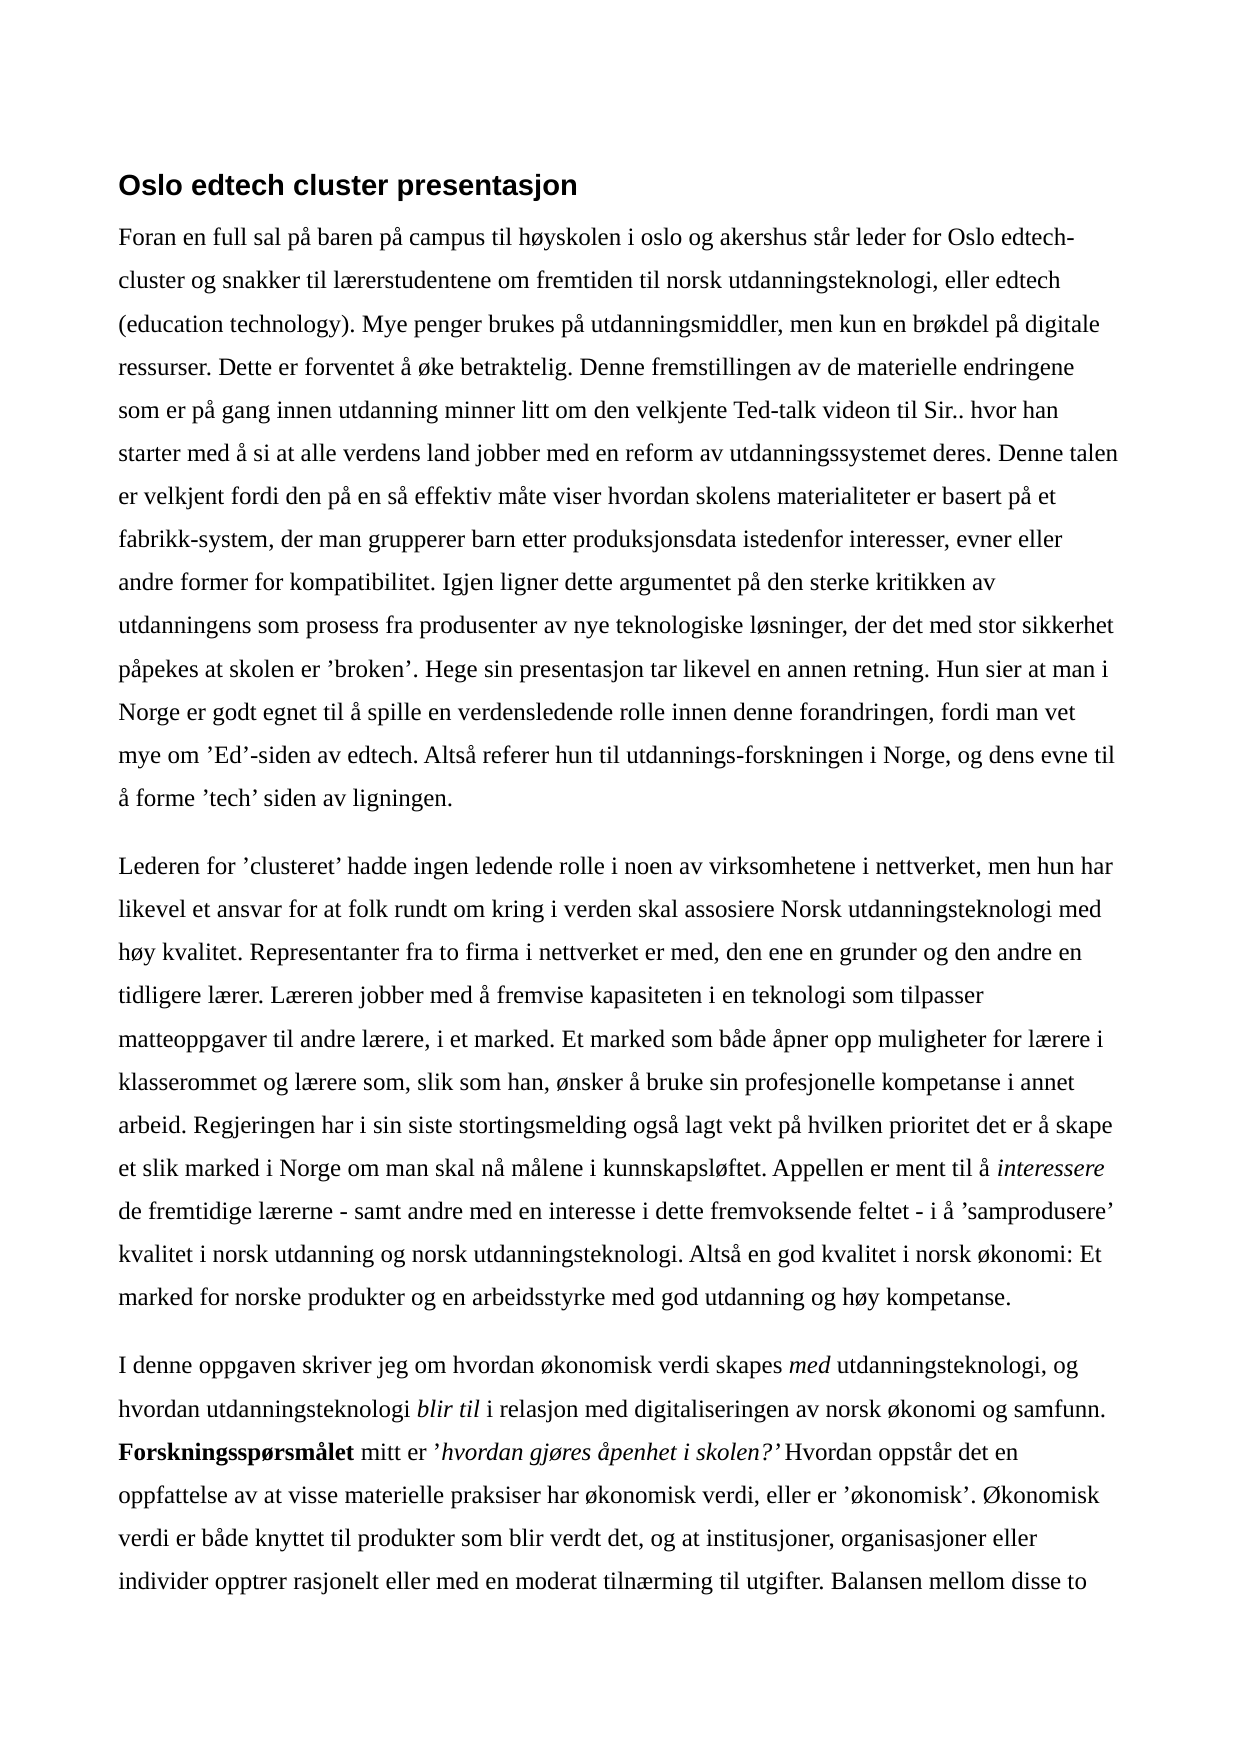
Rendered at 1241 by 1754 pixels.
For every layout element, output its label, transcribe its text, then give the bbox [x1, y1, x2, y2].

text Foran en full sal på baren på campus til høyskolen i oslo og akershus står leder for Oslo edtech-cluster og snakker til lærerstudentene om fremtiden til norsk utdanningsteknologi, eller edtech (education technology). Mye penger brukes på utdanningsmiddler, men kun en brøkdel på digitale ressurser. Dette er forventet å øke betraktelig. Denne fremstillingen av de materielle endringene som er på gang innen utdanning minner litt om den velkjente Ted-talk videon til Sir.. hvor han starter med å si at alle verdens land jobber med en reform av utdanningssystemet deres. Denne talen er velkjent fordi den på en så effektiv måte viser hvordan skolens materialiteter er basert på et fabrikk-system, der man grupperer barn etter produksjonsdata istedenfor interesser, evner eller andre former for kompatibilitet. Igjen ligner dette argumentet på den sterke kritikken av utdanningens som prosess fra produsenter av nye teknologiske løsninger, der det med stor sikkerhet påpekes at skolen er ’broken’. Hege sin presentasjon tar likevel en annen retning. Hun sier at man i Norge er godt egnet til å spille en verdensledende rolle innen denne forandringen, fordi man vet mye om ’Ed’-siden av edtech. Altså referer hun til utdannings-forskningen i Norge, og dens evne til å forme ’tech’ siden av ligningen. [118, 222, 1122, 812]
text I denne oppgaven skriver jeg om hvordan økonomisk verdi skapes med utdanningsteknologi, og hvordan utdanningsteknologi blir til i relasjon med digitaliseringen av norsk økonomi og samfunn. Forskningsspørsmålet mitt er ’hvordan gjøres åpenhet i skolen?’ Hvordan oppstår det en oppfattelse av at visse materielle praksiser har økonomisk verdi, eller er ’økonomisk’. Økonomisk verdi er både knyttet til produkter som blir verdt det, og at institusjoner, organisasjoner eller individer opptrer rasjonelt eller med en moderat tilnærming til utgifter. Balansen mellom disse to [118, 1351, 1122, 1595]
subtitle Oslo edtech cluster presentasjon [118, 168, 1122, 202]
text Lederen for ’clusteret’ hadde ingen ledende rolle i noen av virksomhetene i nettverket, men hun har likevel et ansvar for at folk rundt om kring i verden skal assosiere Norsk utdanningsteknologi med høy kvalitet. Representanter fra to firma i nettverket er med, den ene en grunder og den andre en tidligere lærer. Læreren jobber med å fremvise kapasiteten i en teknologi som tilpasser matteoppgaver til andre lærere, i et marked. Et marked som både åpner opp muligheter for lærere i klasserommet og lærere som, slik som han, ønsker å bruke sin profesjonelle kompetanse i annet arbeid. Regjeringen har i sin siste stortingsmelding også lagt vekt på hvilken prioritet det er å skape et slik marked i Norge om man skal nå målene i kunnskapsløftet. Appellen er ment til å interessere de fremtidige lærerne - samt andre med en interesse i dette fremvoksende feltet - i å ’samprodusere’ kvalitet i norsk utdanning og norsk utdanningsteknologi. Altså en god kvalitet i norsk økonomi: Et marked for norske produkter og en arbeidsstyrke med god utdanning og høy kompetanse. [118, 851, 1122, 1311]
